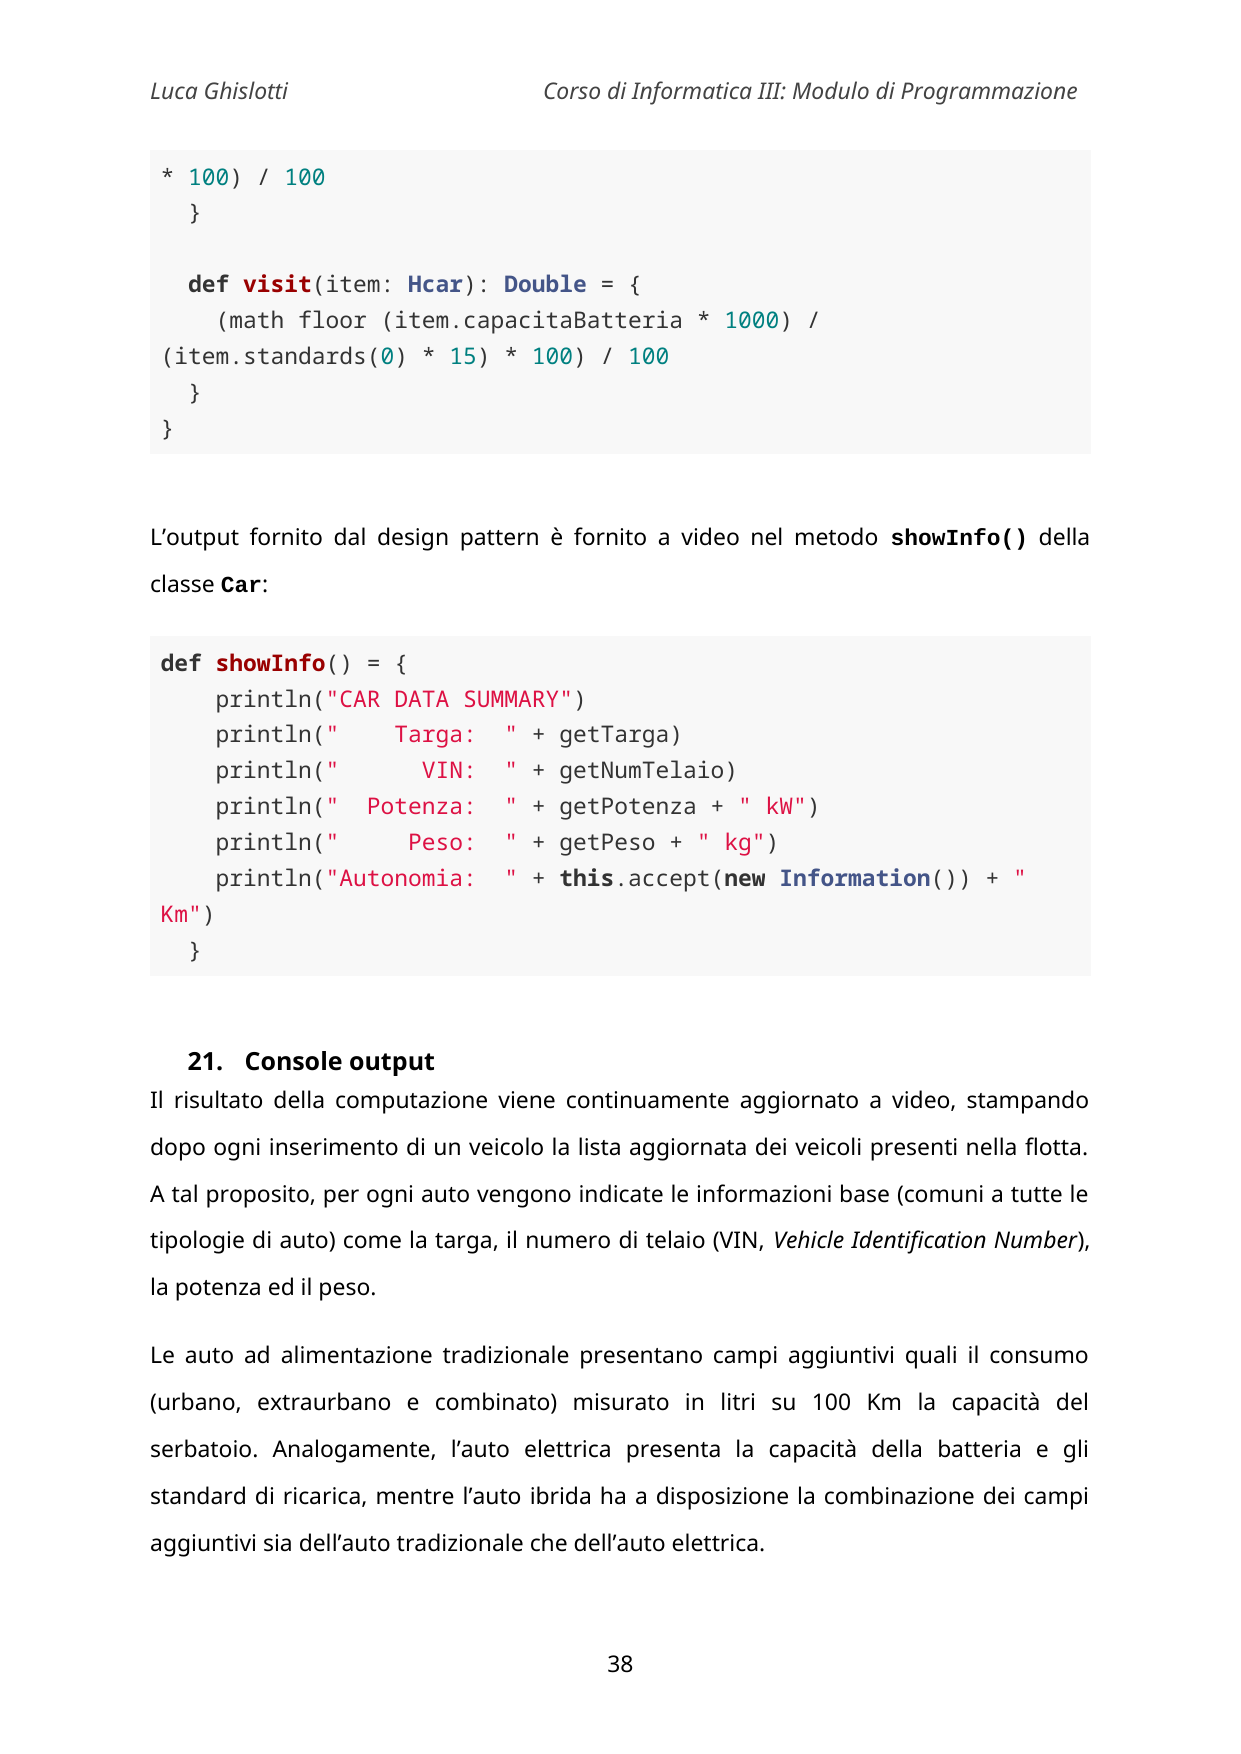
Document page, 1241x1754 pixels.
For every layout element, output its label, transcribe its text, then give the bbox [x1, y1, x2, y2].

table_header def showInfo() = { println("CAR DATA SUMMARY") println(" Targa: " + getTarga) println(" VIN: " + getNumTelaio) println(" Potenza: " + getPotenza + " kW") println(" Peso: " + getPeso + " kg") println("Autonomia: " + this.accept(new Information()) + " Km") } [150, 636, 1091, 976]
subtitle Console output [187, 1043, 1090, 1077]
text Il risultato della computazione viene continuamente aggiornato a video, stampando dopo ogni inserimento di un veicolo la lista aggiornata dei veicoli presenti nella flotta. A tal proposito, per ogni auto vengono indicate le informazioni base (comuni a tutte le tipologie di auto) come la targa, il numero di telaio (VIN, Vehicle Identification Number), la potenza ed il peso. [150, 1084, 1090, 1302]
text Le auto ad alimentazione tradizionale presentano campi aggiuntivi quali il consumo (urbano, extraurbano e combinato) misurato in litri su 100 Km la capacità del serbatoio. Analogamente, l’auto elettrica presenta la capacità della batteria e gli standard di ricarica, mentre l’auto ibrida ha a disposizione la combinazione dei campi aggiuntivi sia dell’auto tradizionale che dell’auto elettrica. [150, 1339, 1090, 1558]
table_header * 100) / 100 } def visit(item: Hcar): Double = { (math floor (item.capacitaBatteria * 1000) / (item.standards(0) * 15) * 100) / 100 } } [150, 150, 1091, 454]
text L’output fornito dal design pattern è fornito a video nel metodo showInfo() della classe Car: [150, 521, 1090, 600]
